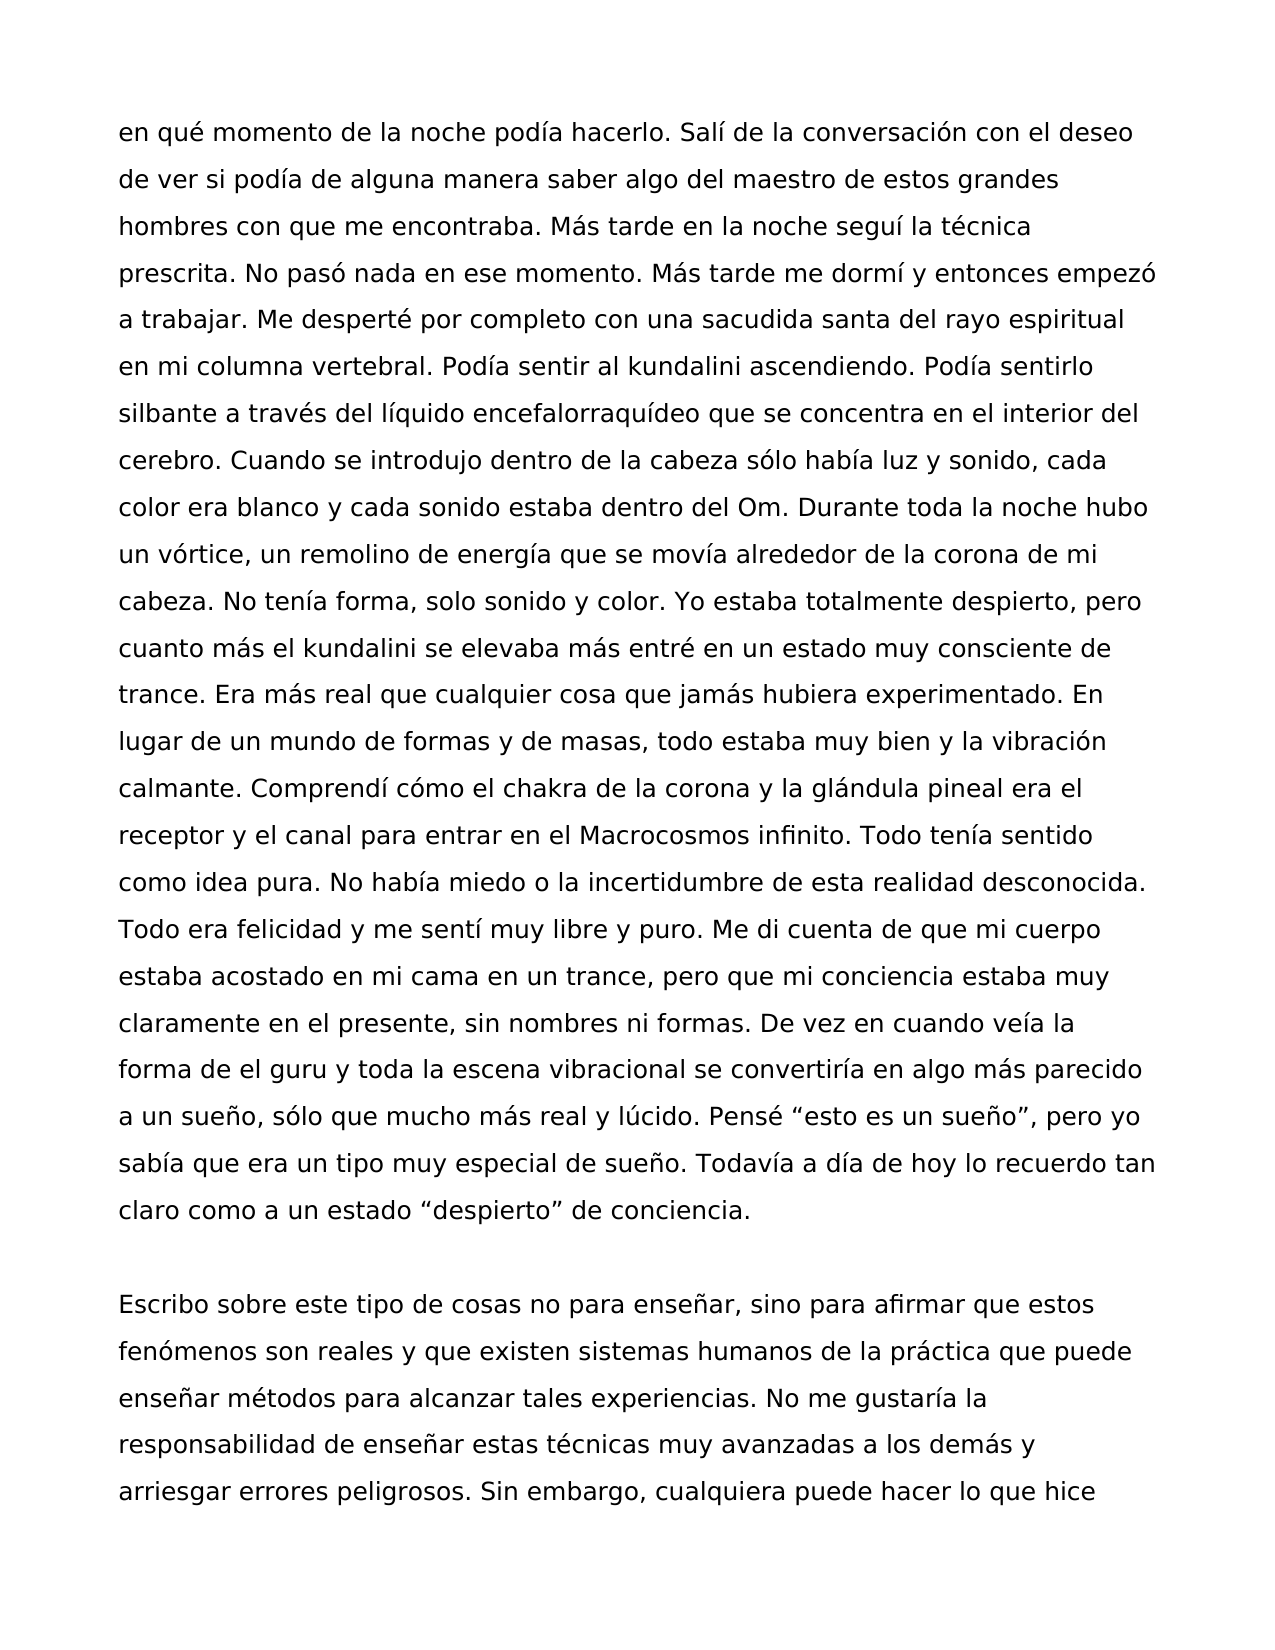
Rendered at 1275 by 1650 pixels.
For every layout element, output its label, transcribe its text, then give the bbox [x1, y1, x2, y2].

text en qué momento de la noche podía hacerlo. Salí de la conversación con el deseo de ver si podía de alguna manera saber algo del maestro de estos grandes hombres con que me encontraba. Más tarde en la noche seguí la técnica prescrita. No pasó nada en ese momento. Más tarde me dormí y entonces empezó a trabajar. Me desperté por completo con una sacudida santa del rayo espiritual en mi columna vertebral. Podía sentir al kundalini ascendiendo. Podía sentirlo silbante a través del líquido encefalorraquídeo que se concentra en el interior del cerebro. Cuando se introdujo dentro de la cabeza sólo había luz y sonido, cada color era blanco y cada sonido estaba dentro del Om. Durante toda la noche hubo un vórtice, un remolino de energía que se movía alrededor de la corona de mi cabeza. No tenía forma, solo sonido y color. Yo estaba totalmente despierto, pero cuanto más el kundalini se elevaba más entré en un estado muy consciente de trance. Era más real que cualquier cosa que jamás hubiera experimentado. En lugar de un mundo de formas y de masas, todo estaba muy bien y la vibración calmante. Comprendí cómo el chakra de la corona y la glándula pineal era el receptor y el canal para entrar en el Macrocosmos infinito. Todo tenía sentido como idea pura. No había miedo o la incertidumbre de esta realidad desconocida. Todo era felicidad y me sentí muy libre y puro. Me di cuenta de que mi cuerpo estaba acostado en mi cama en un trance, pero que mi conciencia estaba muy claramente en el presente, sin nombres ni formas. De vez en cuando veía la forma de el guru y toda la escena vibracional se convertiría en algo más parecido a un sueño, sólo que mucho más real y lúcido. Pensé “esto es un sueño”, pero yo sabía que era un tipo muy especial de sueño. Todavía a día de hoy lo recuerdo tan claro como a un estado “despierto” de conciencia. Escribo sobre este tipo de cosas no para enseñar, sino para afirmar que estos fenómenos son reales y que existen sistemas humanos de la práctica que puede enseñar métodos para alcanzar tales experiencias. No me gustaría la responsabilidad de enseñar estas técnicas muy avanzadas a los demás y arriesgar errores peligrosos. Sin embargo, cualquiera puede hacer lo que hice [118, 118, 1157, 1507]
